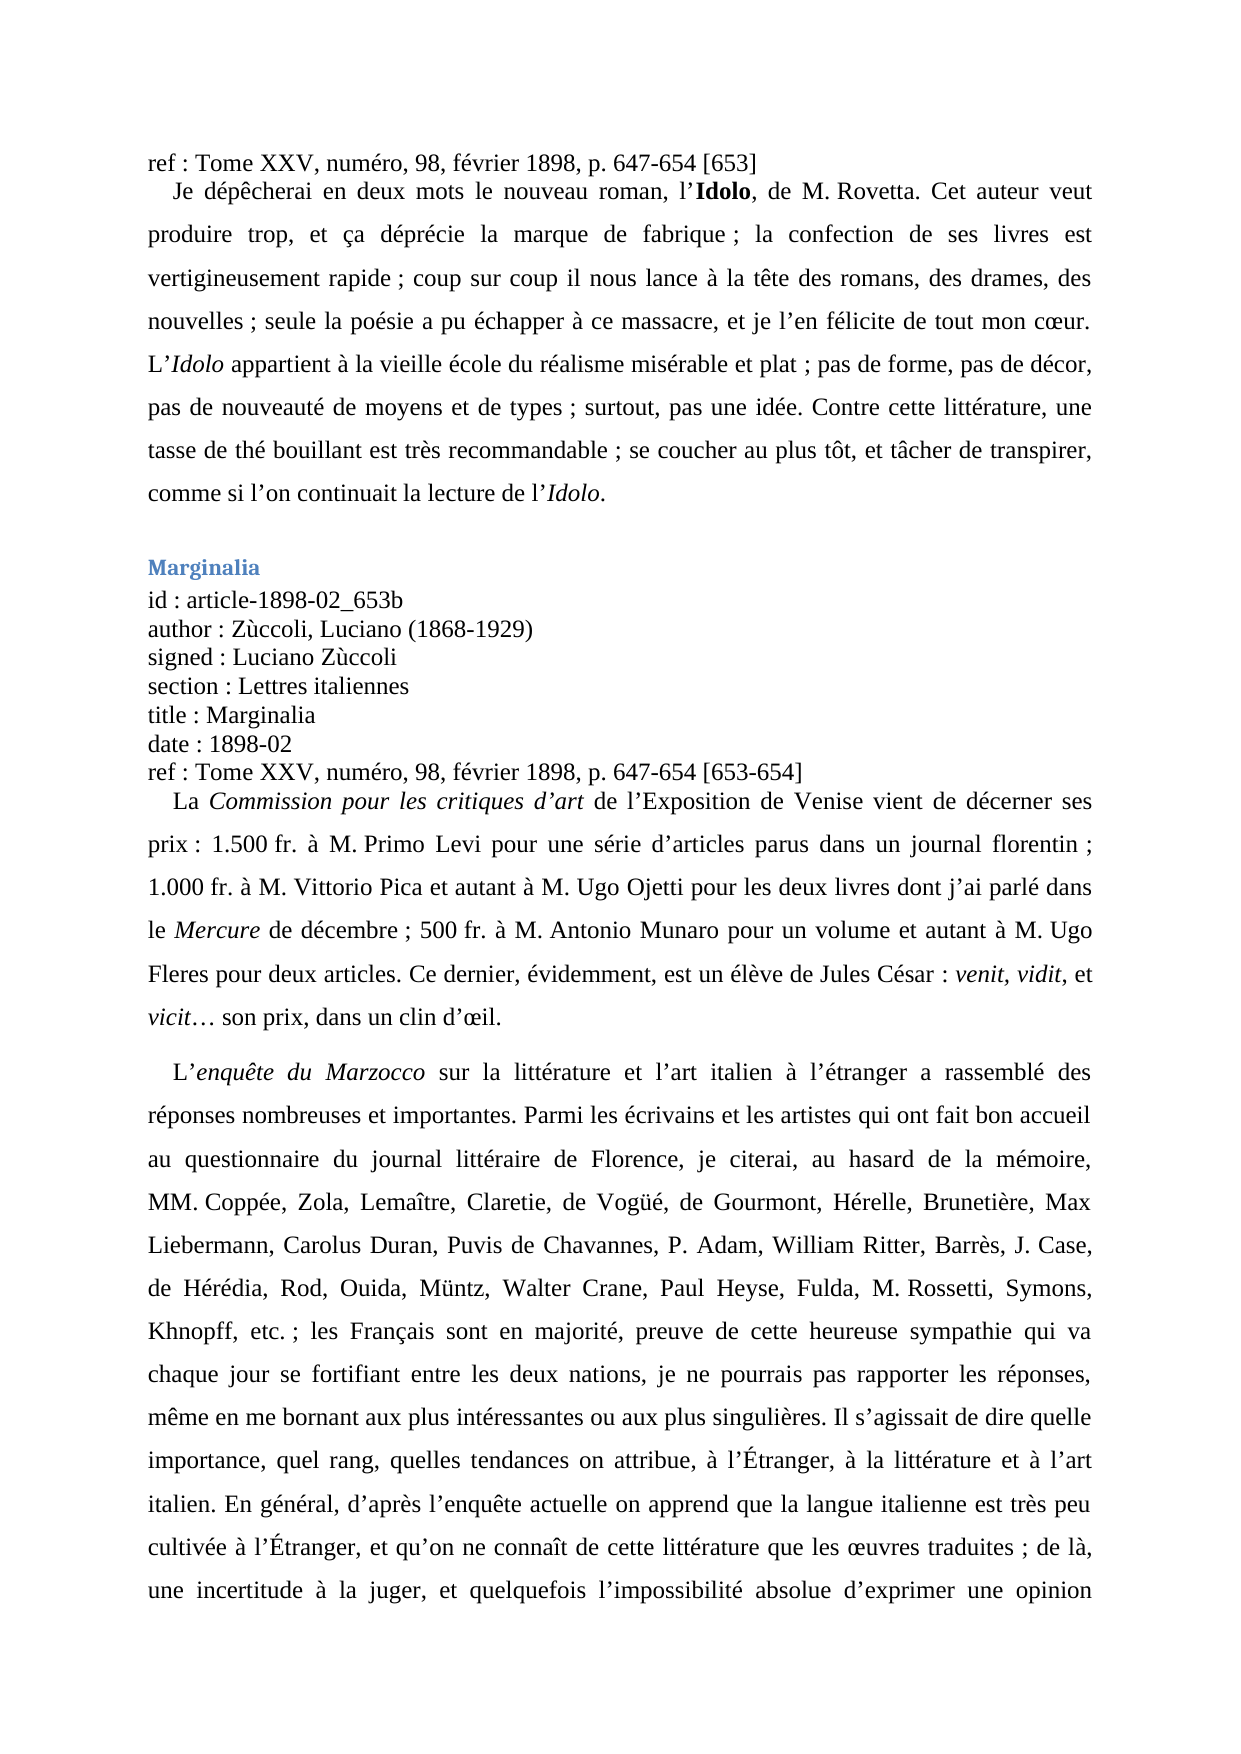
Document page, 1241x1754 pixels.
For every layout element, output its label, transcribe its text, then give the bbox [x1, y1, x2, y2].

text date : 1898-02 [148, 729, 1093, 757]
text ref : Tome XXV, numéro, 98, février 1898, p. 647-654 [653] [148, 148, 1093, 176]
text La Commission pour les critiques d’art de l’Exposition de Venise vient de décerner ses prix : 1.500 fr. à M. Primo Levi pour une série d’articles parus dans un journal florentin ; 1.000 fr. à M. Vittorio Pica et autant à M. Ugo Ojetti pour les deux livres dont j’ai parlé dans le Mercure de décembre ; 500 fr. à M. Antonio Munaro pour un volume et autant à M. Ugo Fleres pour deux articles. Ce dernier, évidemment, est un élève de Jules César : venit, vidit, et vicit… son prix, dans un clin d’œil. [148, 786, 1093, 1031]
text signed : Luciano Zùccoli [148, 642, 1093, 671]
subtitle Marginalia [148, 555, 1093, 581]
text ref : Tome XXV, numéro, 98, février 1898, p. 647-654 [653-654] [148, 757, 1093, 786]
text author : Zùccoli, Luciano (1868-1929) [148, 614, 1093, 642]
text L’enquête du Marzocco sur la littérature et l’art italien à l’étranger a rassemblé des réponses nombreuses et importantes. Parmi les écrivains et les artistes qui ont fait bon accueil au questionnaire du journal littéraire de Florence, je citerai, au hasard de la mémoire, MM. Coppée, Zola, Lemaître, Claretie, de Vogüé, de Gourmont, Hérelle, Brunetière, Max Liebermann, Carolus Duran, Puvis de Chavannes, P. Adam, William Ritter, Barrès, J. Case, de Hérédia, Rod, Ouida, Müntz, Walter Crane, Paul Heyse, Fulda, M. Rossetti, Symons, Khnopff, etc. ; les Français sont en majorité, preuve de cette heureuse sympathie qui va chaque jour se fortifiant entre les deux nations, je ne pourrais pas rapporter les réponses, même en me bornant aux plus intéressantes ou aux plus singulières. Il s’agissait de dire quelle importance, quel rang, quelles tendances on attribue, à l’Étranger, à la littérature et à l’art italien. En général, d’après l’enquête actuelle on apprend que la langue italienne est très peu cultivée à l’Étranger, et qu’on ne connaît de cette littérature que les œuvres traduites ; de là, une incertitude à la juger, et quelquefois l’impossibilité absolue d’exprimer une opinion [148, 1057, 1093, 1604]
text id : article-1898-02_653b [148, 585, 1093, 614]
text title : Marginalia [148, 700, 1093, 729]
text section : Lettres italiennes [148, 671, 1093, 700]
text Je dépêcherai en deux mots le nouveau roman, l’Idolo, de M. Rovetta. Cet auteur veut produire trop, et ça déprécie la marque de fabrique ; la confection de ses livres est vertigineusement rapide ; coup sur coup il nous lance à la tête des romans, des drames, des nouvelles ; seule la poésie a pu échapper à ce massacre, et je l’en félicite de tout mon cœur. L’Idolo appartient à la vieille école du réalisme misérable et plat ; pas de forme, pas de décor, pas de nouveauté de moyens et de types ; surtout, pas une idée. Contre cette littérature, une tasse de thé bouillant est très recommandable ; se coucher au plus tôt, et tâcher de transpirer, comme si l’on continuait la lecture de l’Idolo. [148, 176, 1093, 507]
